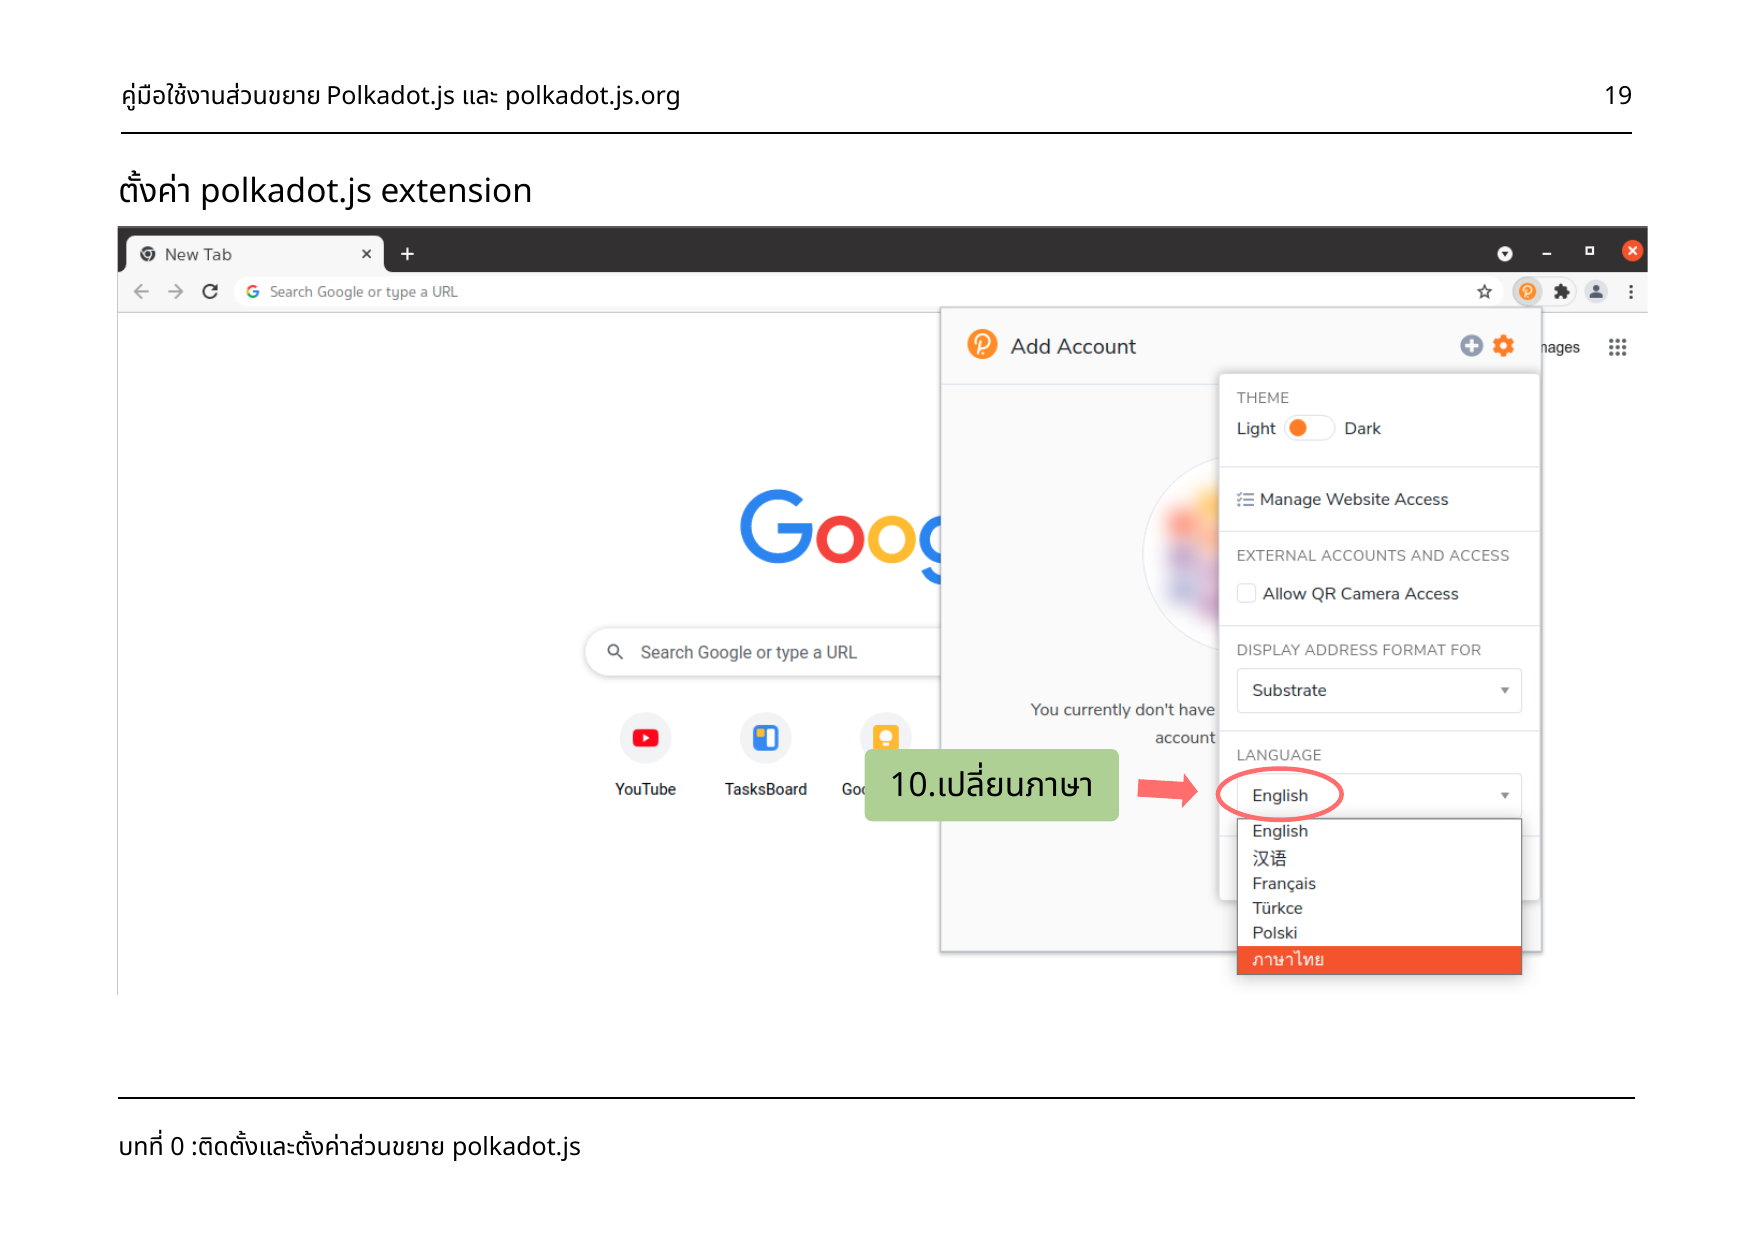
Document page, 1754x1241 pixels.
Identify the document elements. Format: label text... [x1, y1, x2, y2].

text ตั้งค่า polkadot.js extension [118, 167, 1635, 216]
picture [117, 226, 1648, 995]
